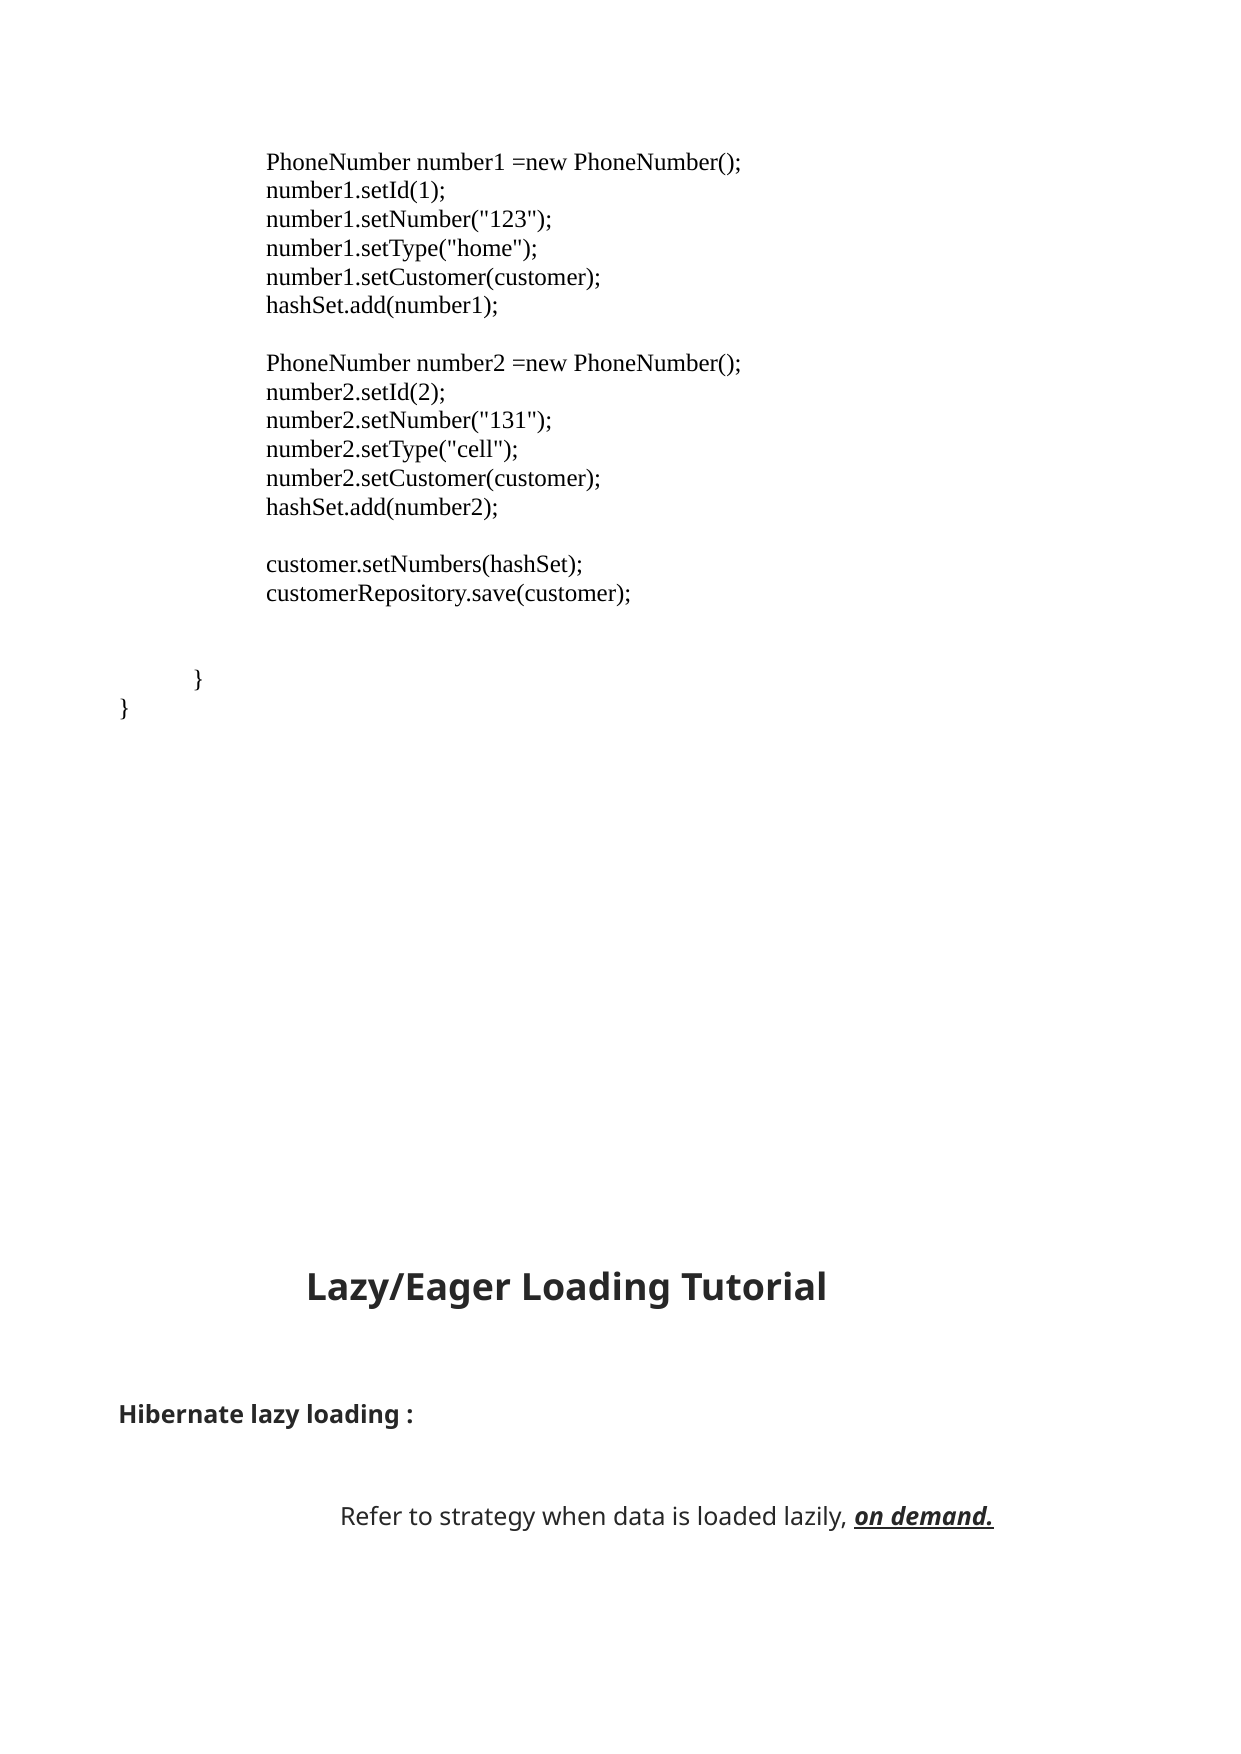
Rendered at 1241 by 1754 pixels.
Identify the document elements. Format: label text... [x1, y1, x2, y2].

text number2.setNumber("131"); [118, 406, 1122, 434]
text Hibernate lazy loading : [118, 1397, 1122, 1431]
text number1.setId(1); [118, 176, 1122, 204]
text number1.setNumber("123"); [118, 204, 1122, 233]
text number1.setCustomer(customer); [118, 262, 1122, 291]
text } [118, 693, 1122, 722]
text number2.setId(2); [118, 377, 1122, 406]
text customer.setNumbers(hashSet); [118, 549, 1122, 578]
text Refer to strategy when data is loaded lazily, on demand. [118, 1498, 1122, 1532]
text number2.setCustomer(customer); [118, 463, 1122, 492]
text number1.setType("home"); [118, 233, 1122, 262]
text hashSet.add(number1); [118, 291, 1122, 319]
text PhoneNumber number2 =new PhoneNumber(); [118, 348, 1122, 377]
text number2.setType("cell"); [118, 434, 1122, 463]
text hashSet.add(number2); [118, 492, 1122, 521]
text PhoneNumber number1 =new PhoneNumber(); [118, 147, 1122, 176]
subtitle Lazy/Eager Loading Tutorial [306, 1260, 1122, 1311]
text customerRepository.save(customer); [118, 578, 1122, 607]
text } [118, 664, 1122, 693]
